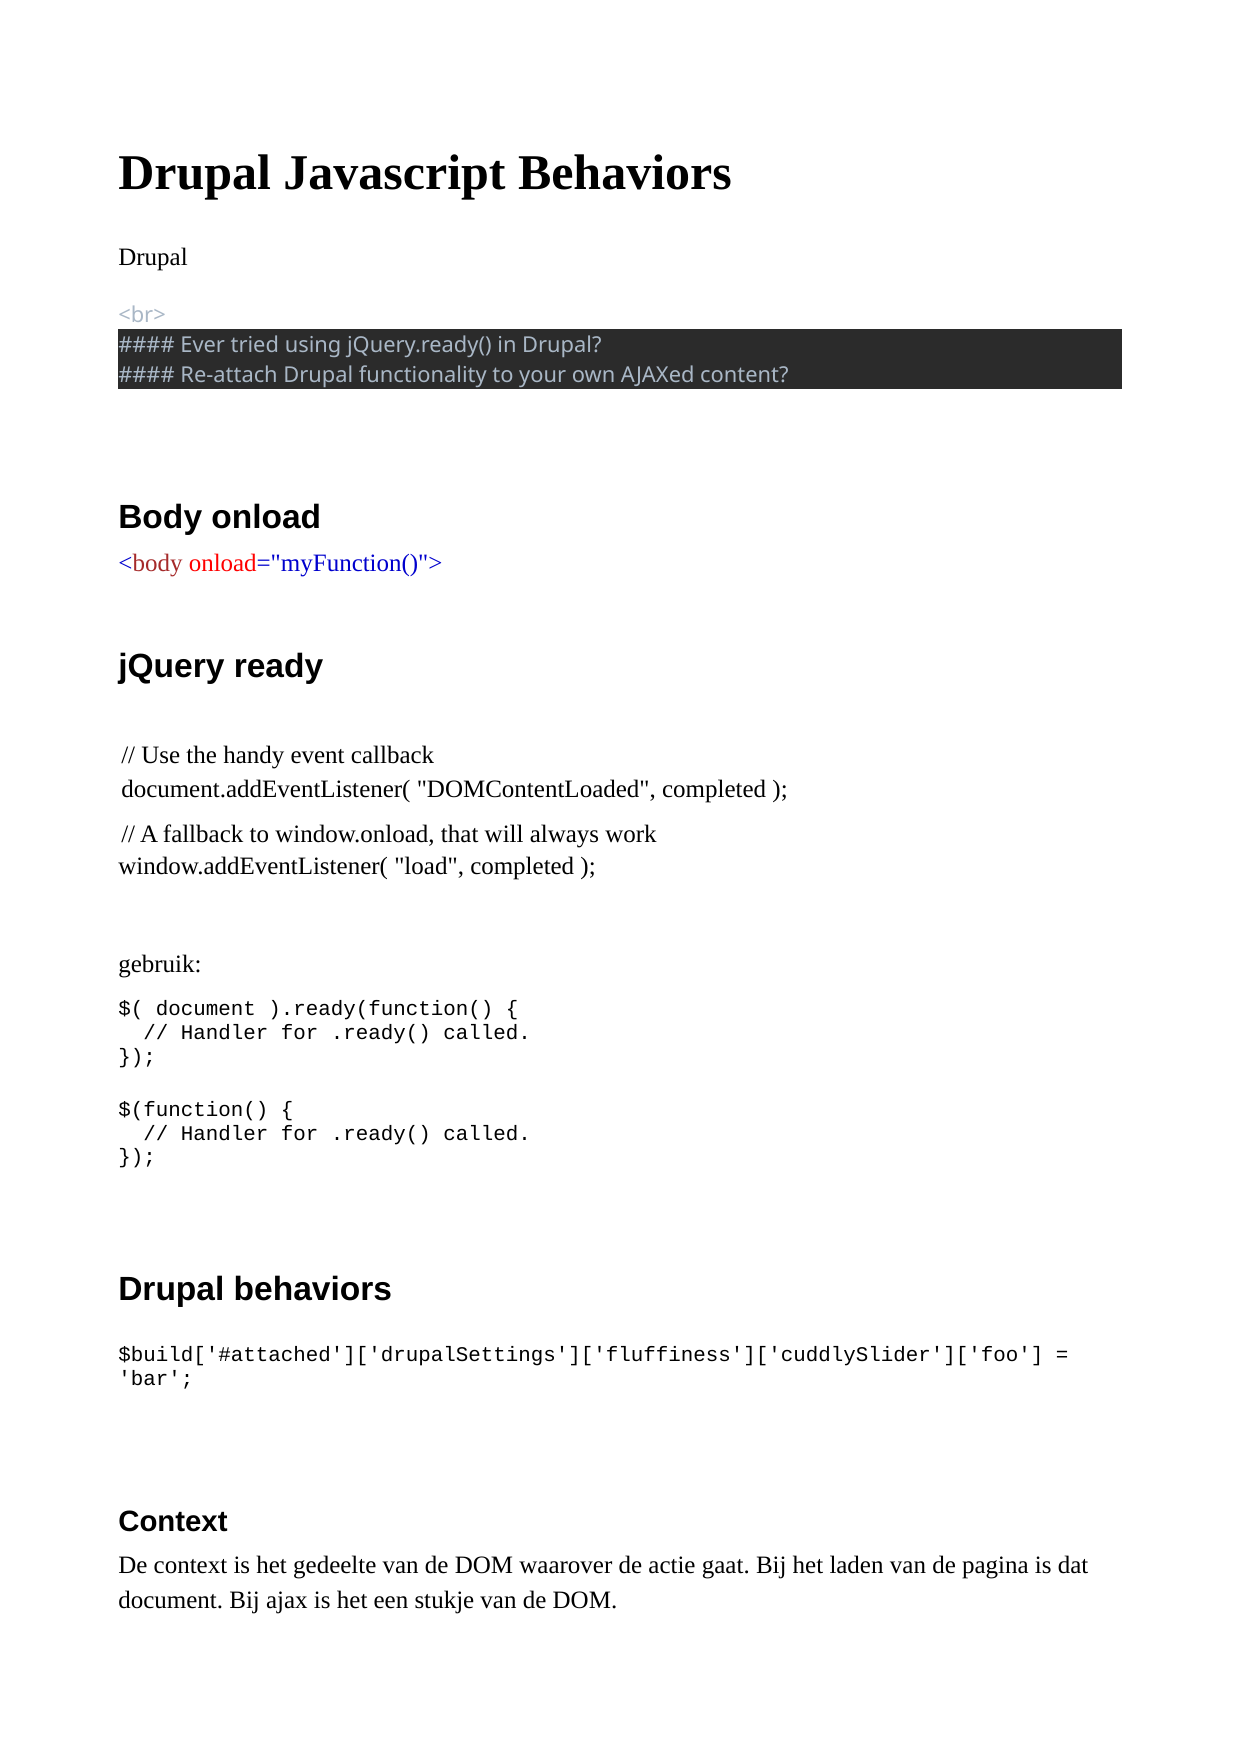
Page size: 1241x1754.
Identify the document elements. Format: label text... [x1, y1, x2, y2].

text // Handler for .ready() called. [118, 1022, 1122, 1046]
text $( document ).ready(function() { [118, 998, 1122, 1022]
subtitle Context [118, 1504, 1122, 1538]
text <body onload="myFunction()"> [118, 548, 1122, 576]
subtitle jQuery ready [118, 646, 1122, 685]
subtitle Drupal Javascript Behaviors [118, 143, 1122, 201]
table_header [118, 726, 136, 737]
table_header // A fallback to window.onload, that will always work [118, 817, 671, 851]
text // Handler for .ready() called. [118, 1122, 1122, 1146]
text gebruik: [118, 949, 1122, 978]
text De context is het gedeelte van de DOM waarover de actie gaat. Bij het laden van de pagina is dat document. Bij ajax is het een stukje van de DOM. [118, 1550, 1122, 1613]
table_header // Use the handy event callback [118, 737, 447, 771]
text #### Ever tried using jQuery.ready() in Drupal? [118, 329, 1122, 359]
table_header [118, 806, 136, 817]
subtitle Body onload [118, 497, 1122, 535]
text }); [118, 1046, 1122, 1069]
text window.addEventListener( "load", completed ); [118, 851, 1122, 880]
text }); [118, 1146, 1122, 1170]
table_header document.addEventListener( "DOMContentLoaded", completed ); [118, 771, 801, 806]
text <br> [118, 299, 1122, 329]
text #### Re-attach Drupal functionality to your own AJAXed content? [118, 359, 1122, 389]
text Drupal [118, 242, 1122, 271]
text $build['#attached']['drupalSettings']['fluffiness']['cuddlySlider']['foo'] = 'bar'; [118, 1344, 1122, 1391]
subtitle Drupal behaviors [118, 1269, 1122, 1308]
text $(function() { [118, 1099, 1122, 1122]
